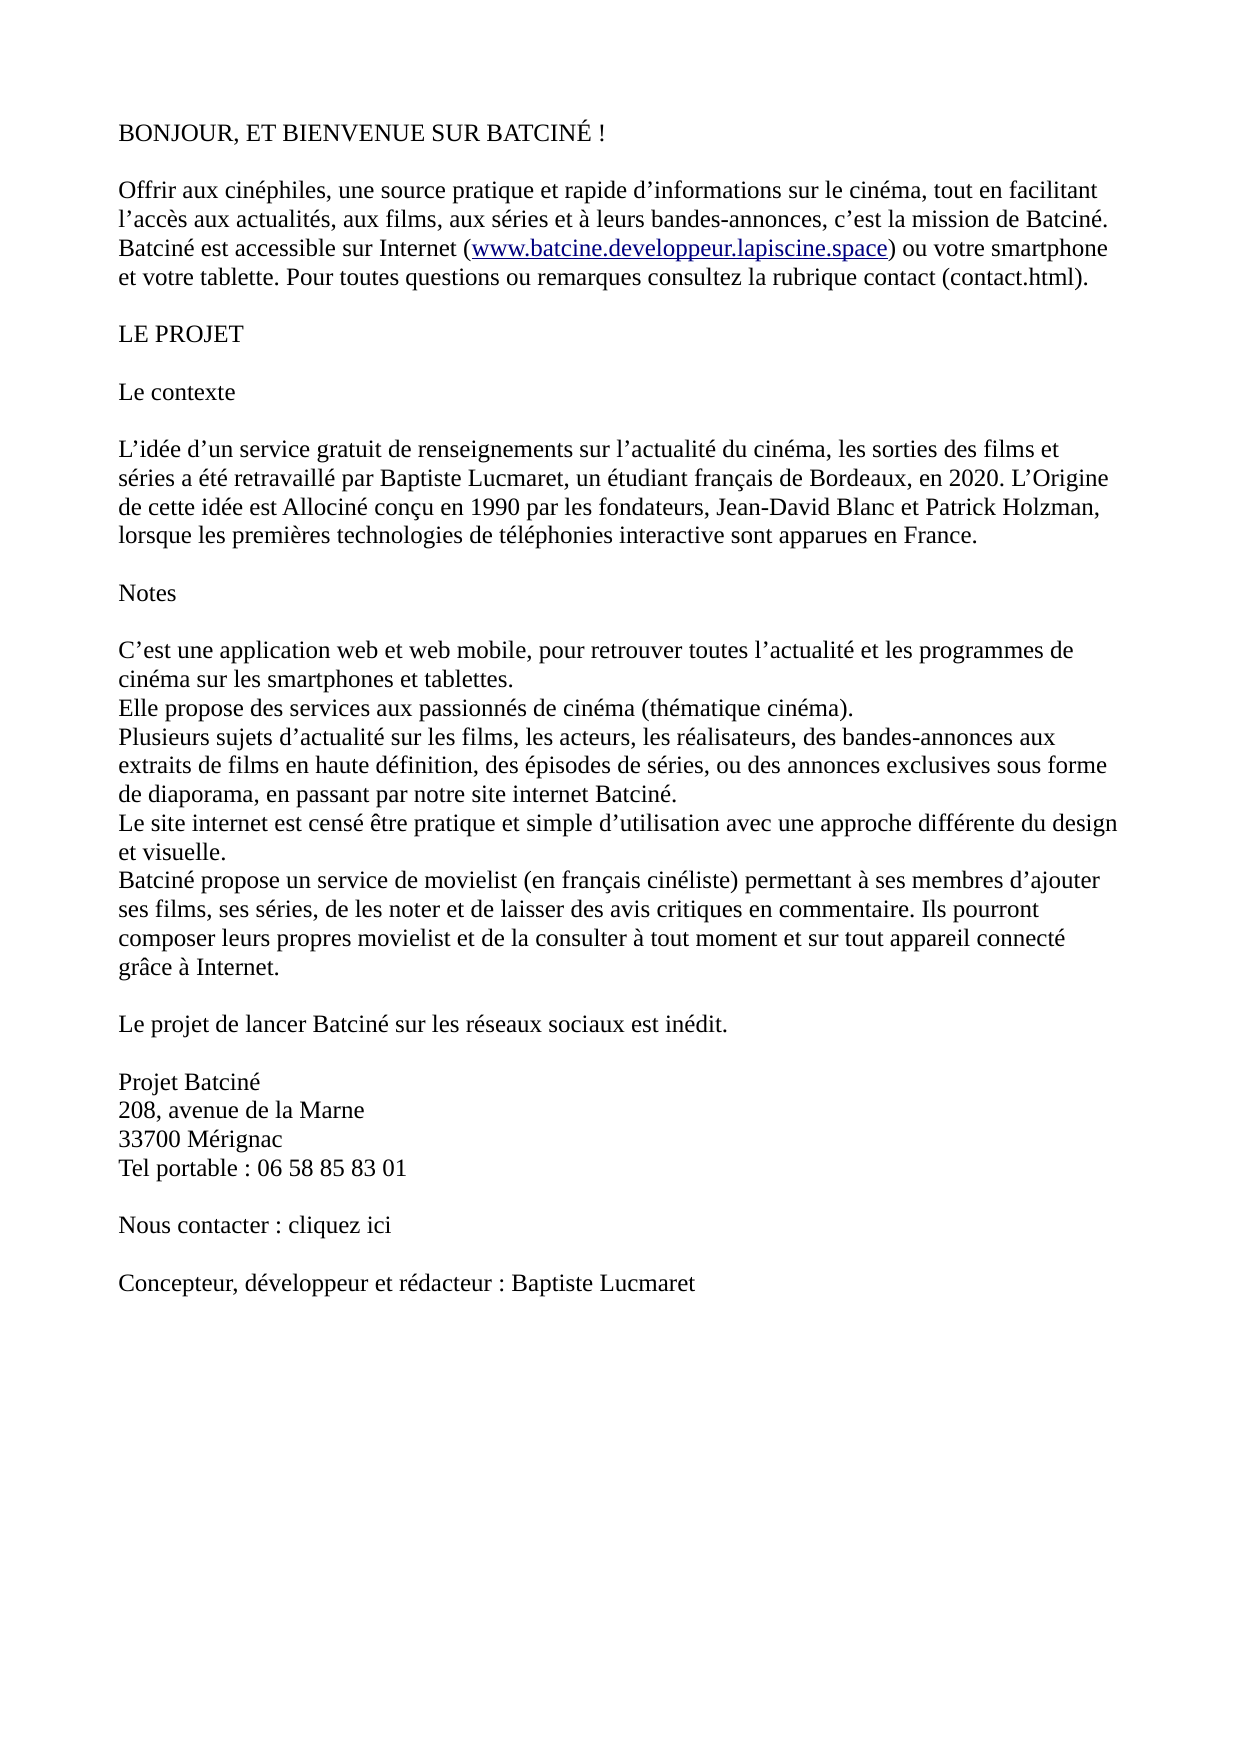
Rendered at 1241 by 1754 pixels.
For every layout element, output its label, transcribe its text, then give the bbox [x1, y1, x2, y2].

text Offrir aux cinéphiles, une source pratique et rapide d’informations sur le cinéma, tout en facilitant l’accès aux actualités, aux films, aux séries et à leurs bandes-annonces, c’est la mission de Batciné. [118, 176, 1122, 233]
text Batciné est accessible sur Internet (www.batcine.developpeur.lapiscine.space) ou votre smartphone et votre tablette. Pour toutes questions ou remarques consultez la rubrique contact (contact.html). [118, 233, 1122, 291]
text 208, avenue de la Marne [118, 1096, 1122, 1124]
text Nous contacter : cliquez ici [118, 1211, 1122, 1239]
text Le contexte [118, 377, 1122, 406]
text Tel portable : 06 58 85 83 01 [118, 1153, 1122, 1182]
text Plusieurs sujets d’actualité sur les films, les acteurs, les réalisateurs, des bandes-annonces aux extraits de films en haute définition, des épisodes de séries, ou des annonces exclusives sous forme de diaporama, en passant par notre site internet Batciné. [118, 722, 1122, 808]
text Projet Batciné [118, 1067, 1122, 1096]
text LE PROJET [118, 319, 1122, 348]
text Elle propose des services aux passionnés de cinéma (thématique cinéma). [118, 693, 1122, 722]
text L’idée d’un service gratuit de renseignements sur l’actualité du cinéma, les sorties des films et séries a été retravaillé par Baptiste Lucmaret, un étudiant français de Bordeaux, en 2020. L’Origine de cette idée est Allociné conçu en 1990 par les fondateurs, Jean-David Blanc et Patrick Holzman, lorsque les premières technologies de téléphonies interactive sont apparues en France. [118, 434, 1122, 549]
text Concepteur, développeur et rédacteur : Baptiste Lucmaret [118, 1268, 1122, 1297]
text BONJOUR, ET BIENVENUE SUR BATCINÉ ! [118, 118, 1122, 147]
text Le projet de lancer Batciné sur les réseaux sociaux est inédit. [118, 1009, 1122, 1038]
text 33700 Mérignac [118, 1124, 1122, 1153]
text Le site internet est censé être pratique et simple d’utilisation avec une approche différente du design et visuelle. [118, 808, 1122, 866]
text C’est une application web et web mobile, pour retrouver toutes l’actualité et les programmes de cinéma sur les smartphones et tablettes. [118, 636, 1122, 693]
text Batciné propose un service de movielist (en français cinéliste) permettant à ses membres d’ajouter ses films, ses séries, de les noter et de laisser des avis critiques en commentaire. Ils pourront composer leurs propres movielist et de la consulter à tout moment et sur tout appareil connecté grâce à Internet. [118, 866, 1122, 981]
text Notes [118, 578, 1122, 607]
